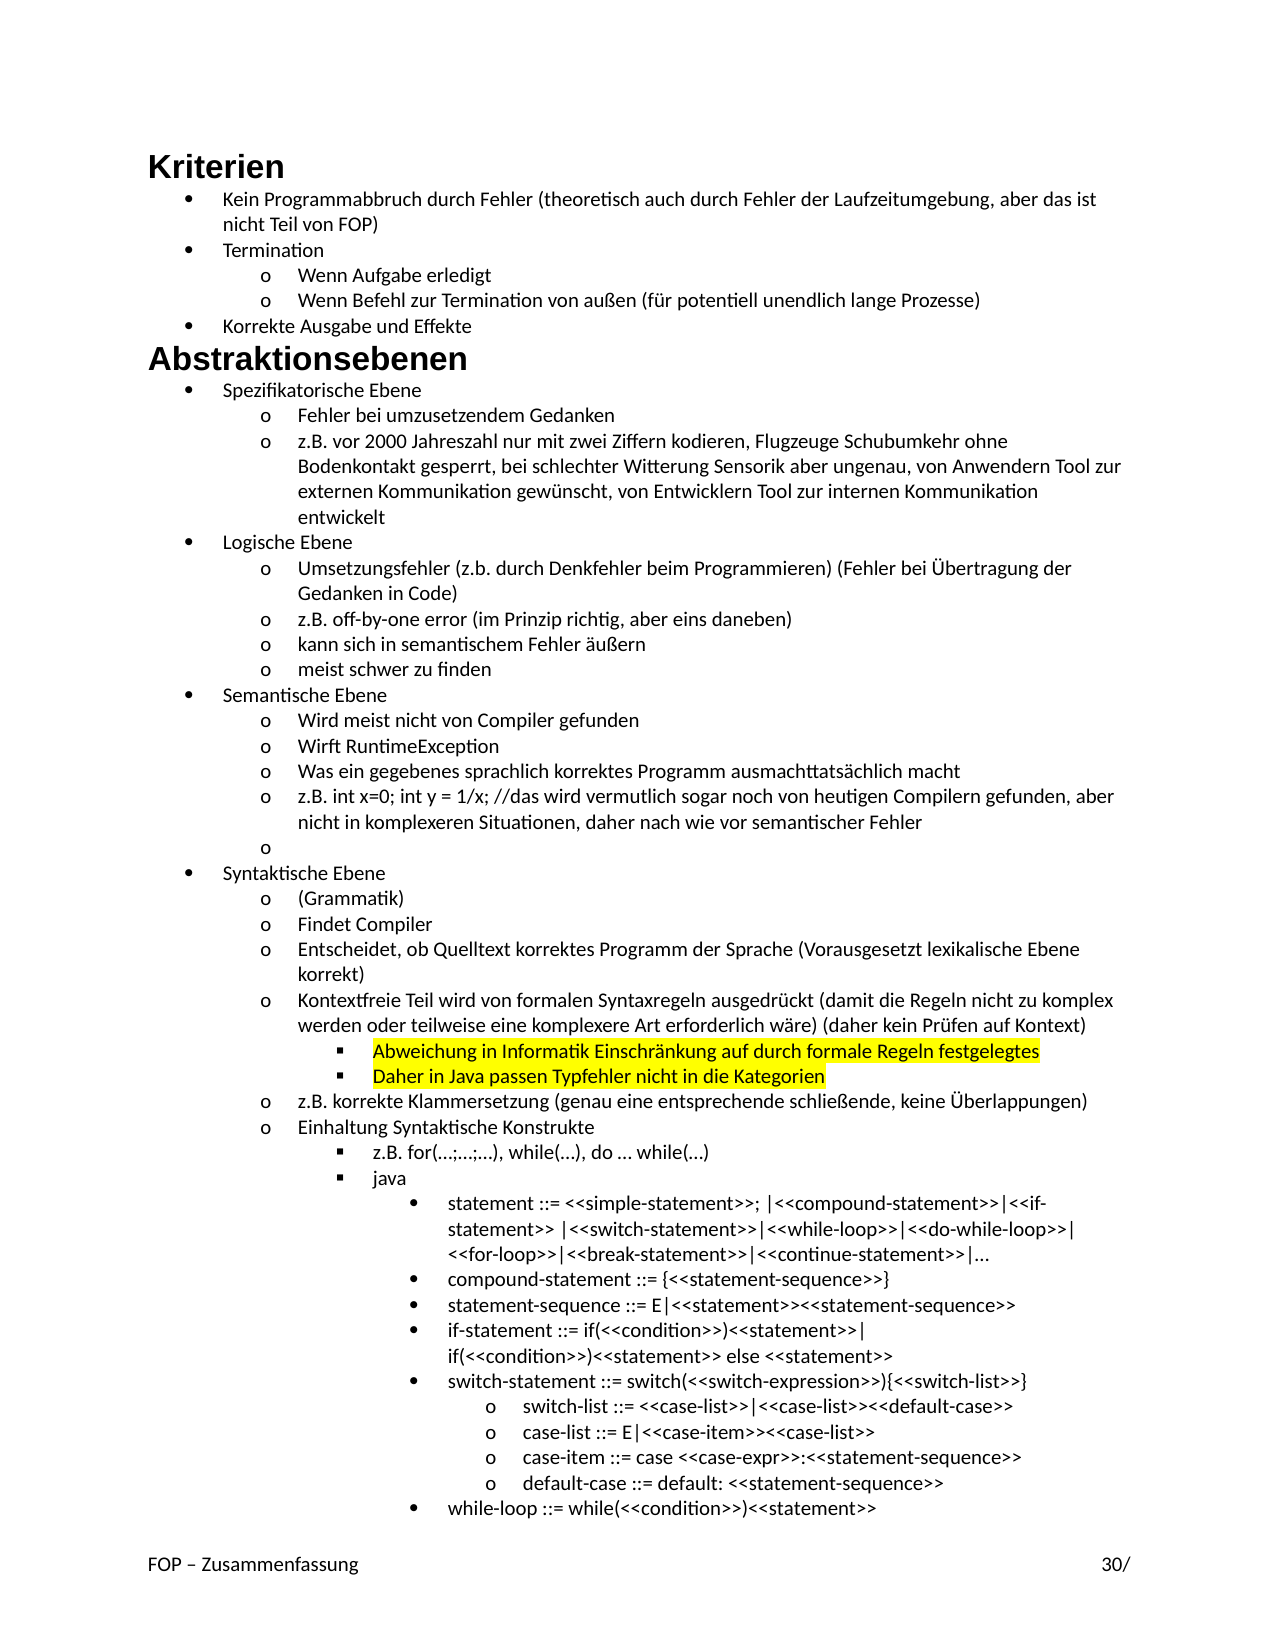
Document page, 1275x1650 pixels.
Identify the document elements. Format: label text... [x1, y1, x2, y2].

list z.B. vor 2000 Jahreszahl nur mit zwei Ziffern kodieren, Flugzeuge Schubumkehr ohne Bodenkontakt gesperrt, bei schlechter Witterung Sensorik aber ungenau, von Anwendern Tool zur externen Kommunikation gewünscht, von Entwicklern Tool zur internen Kommunikation entwickelt [260, 428, 1127, 529]
list java [335, 1165, 1127, 1190]
list switch-statement ::= switch(<<switch-expression>>){<<switch-list>>} [410, 1368, 1127, 1394]
list z.B. for(…;…;…), while(…), do … while(…) [335, 1139, 1127, 1165]
list Daher in Java passen Typfehler nicht in die Kategorien [335, 1063, 1127, 1089]
list Logische Ebene [185, 529, 1127, 555]
list Einhaltung Syntaktische Konstrukte [260, 1114, 1127, 1139]
subtitle Kriterien [148, 148, 1127, 186]
list Wenn Befehl zur Termination von außen (für potentiell unendlich lange Prozesse) [260, 288, 1127, 313]
list statement-sequence ::= Ε|<<statement>><<statement-sequence>> [410, 1292, 1127, 1317]
list Entscheidet, ob Quelltext korrektes Programm der Sprache (Vorausgesetzt lexikalische Ebene korrekt) [260, 936, 1127, 987]
list statement ::= <<simple-statement>>; |<<compound-statement>>|<<if-statement>> |<<switch-statement>>|<<while-loop>>|<<do-while-loop>>|<<for-loop>>|<<break-statement>>|<<continue-statement>>|… [410, 1190, 1127, 1267]
list kann sich in semantischem Fehler äußern [260, 631, 1127, 657]
list Findet Compiler [260, 911, 1127, 936]
list (Grammatik) [260, 885, 1127, 911]
subtitle Abstraktionsebenen [148, 338, 1127, 377]
list compound-statement ::= {<<statement-sequence>>} [410, 1267, 1127, 1292]
list Kontextfreie Teil wird von formalen Syntaxregeln ausgedrückt (damit die Regeln nicht zu komplex werden oder teilweise eine komplexere Art erforderlich wäre) (daher kein Prüfen auf Kontext) [260, 987, 1127, 1038]
list Fehler bei umzusetzendem Gedanken [260, 402, 1127, 428]
list while-loop ::= while(<<condition>>)<<statement>> [410, 1495, 1127, 1521]
list Syntaktische Ebene [185, 860, 1127, 885]
list z.B. off-by-one error (im Prinzip richtig, aber eins daneben) [260, 606, 1127, 631]
list Umsetzungsfehler (z.b. durch Denkfehler beim Programmieren) (Fehler bei Übertragung der Gedanken in Code) [260, 555, 1127, 606]
list Was ein gegebenes sprachlich korrektes Programm ausmachttatsächlich macht [260, 758, 1127, 784]
list switch-list ::= <<case-list>>|<<case-list>><<default-case>> [485, 1394, 1127, 1419]
list default-case ::= default: <<statement-sequence>> [485, 1470, 1127, 1495]
list case-list ::= Ε|<<case-item>><<case-list>> [485, 1419, 1127, 1444]
list Semantische Ebene [185, 682, 1127, 707]
list Wenn Aufgabe erledigt [260, 262, 1127, 288]
list case-item ::= case <<case-expr>>:<<statement-sequence>> [485, 1444, 1127, 1470]
list Termination [185, 237, 1127, 262]
list Korrekte Ausgabe und Effekte [185, 313, 1127, 338]
list Spezifikatorische Ebene [185, 377, 1127, 402]
list Wirft RuntimeException [260, 733, 1127, 758]
list z.B. int x=0; int y = 1/x; //das wird vermutlich sogar noch von heutigen Compilern gefunden, aber nicht in komplexeren Situationen, daher nach wie vor semantischer Fehler [260, 784, 1127, 834]
list Wird meist nicht von Compiler gefunden [260, 707, 1127, 733]
list Abweichung in Informatik Einschränkung auf durch formale Regeln festgelegtes [335, 1038, 1127, 1063]
list if-statement ::= if(<<condition>>)<<statement>>| if(<<condition>>)<<statement>> else <<statement>> [410, 1317, 1127, 1368]
list Kein Programmabbruch durch Fehler (theoretisch auch durch Fehler der Laufzeitumgebung, aber das ist nicht Teil von FOP) [185, 186, 1127, 237]
list z.B. korrekte Klammersetzung (genau eine entsprechende schließende, keine Überlappungen) [260, 1089, 1127, 1114]
list meist schwer zu finden [260, 657, 1127, 682]
